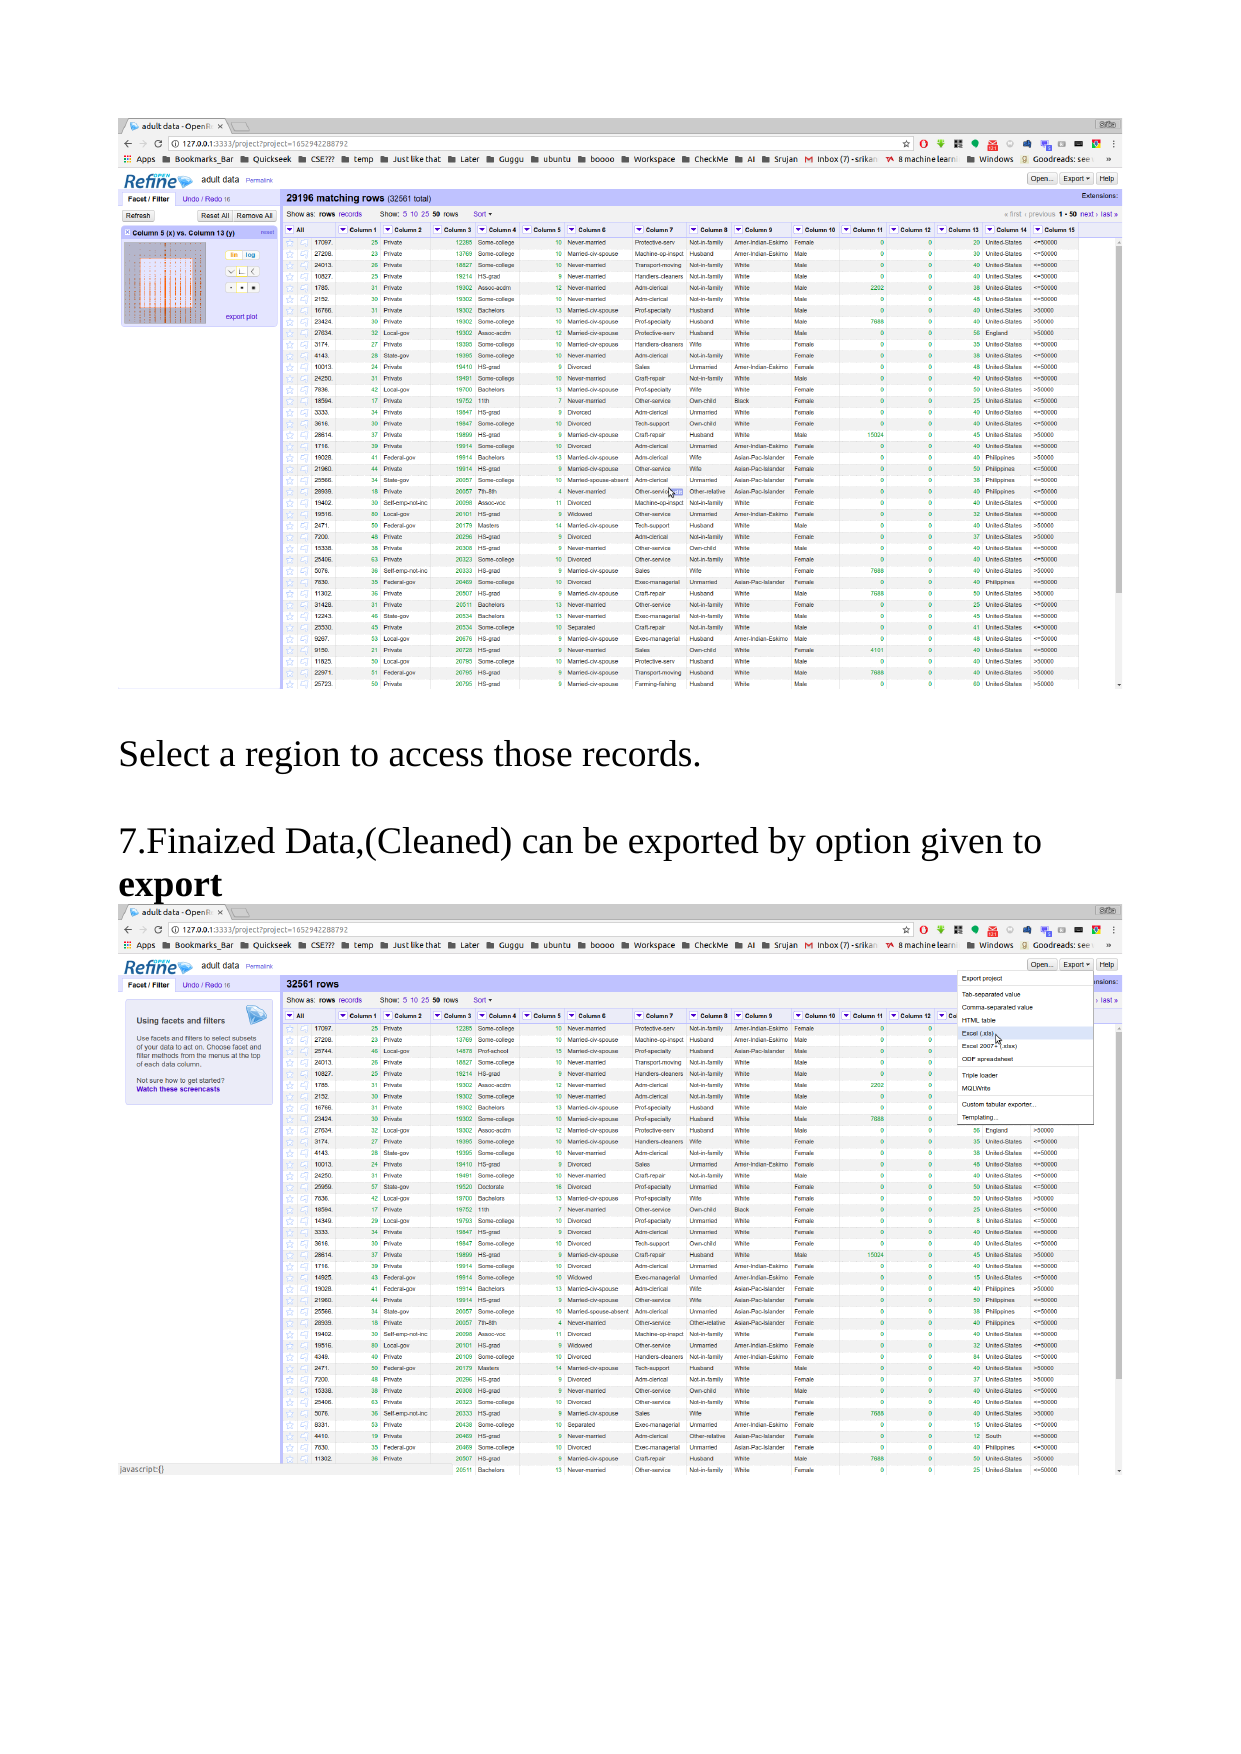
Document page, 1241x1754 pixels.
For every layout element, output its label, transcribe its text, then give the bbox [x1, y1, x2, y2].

picture [118, 118, 1123, 689]
picture [118, 904, 1123, 1475]
text 7.Finaized Data,(Cleaned) can be exported by option given to export [118, 818, 1122, 904]
text Select a region to access those records. [118, 732, 1122, 775]
